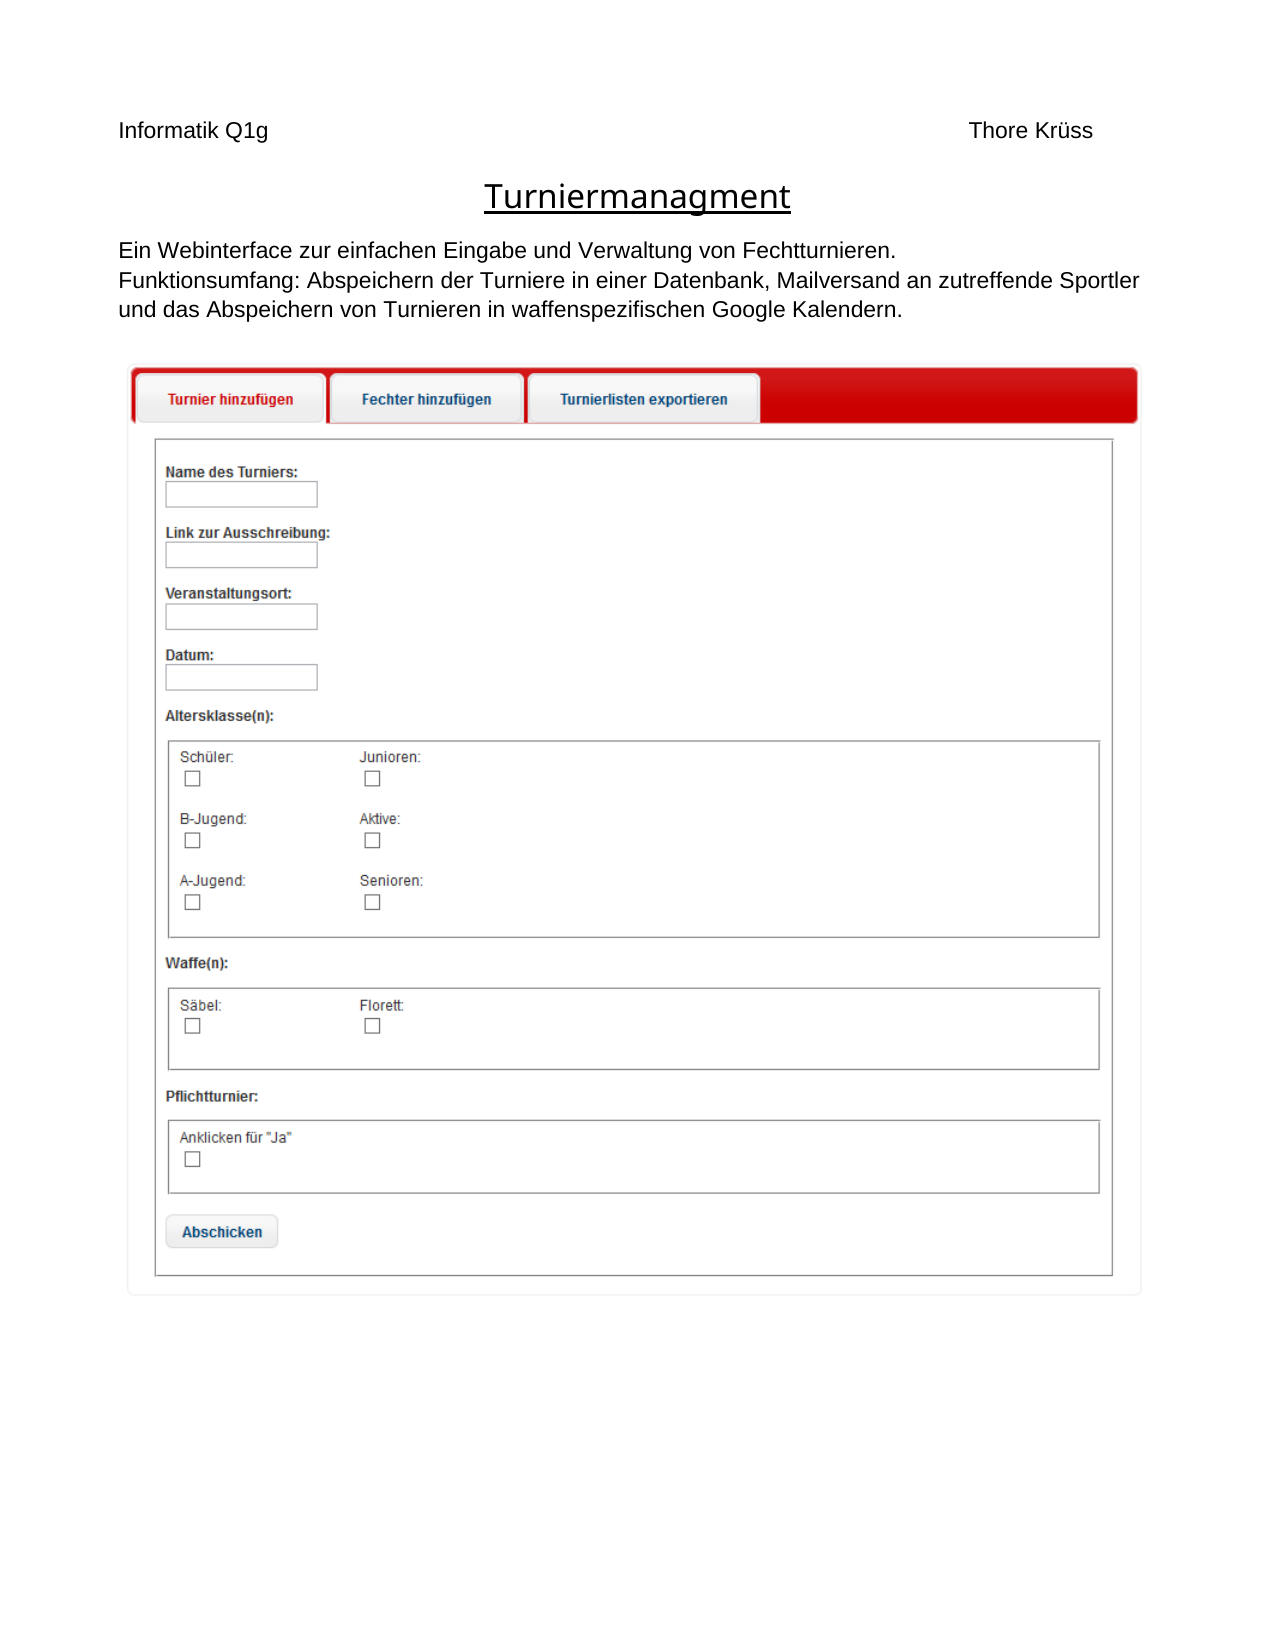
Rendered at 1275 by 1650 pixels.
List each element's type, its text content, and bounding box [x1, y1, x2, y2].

picture [120, 355, 1155, 1315]
text Funktionsumfang: Abspeichern der Turniere in einer Datenbank, Mailversand an zutreffende Sportler und das Abspeichern von Turnieren in waffenspezifischen Google Kalendern. [118, 267, 1157, 322]
text Ein Webinterface zur einfachen Eingabe und Verwaltung von Fechtturnieren. [118, 238, 1157, 263]
text Turniermanagment [118, 173, 1157, 219]
